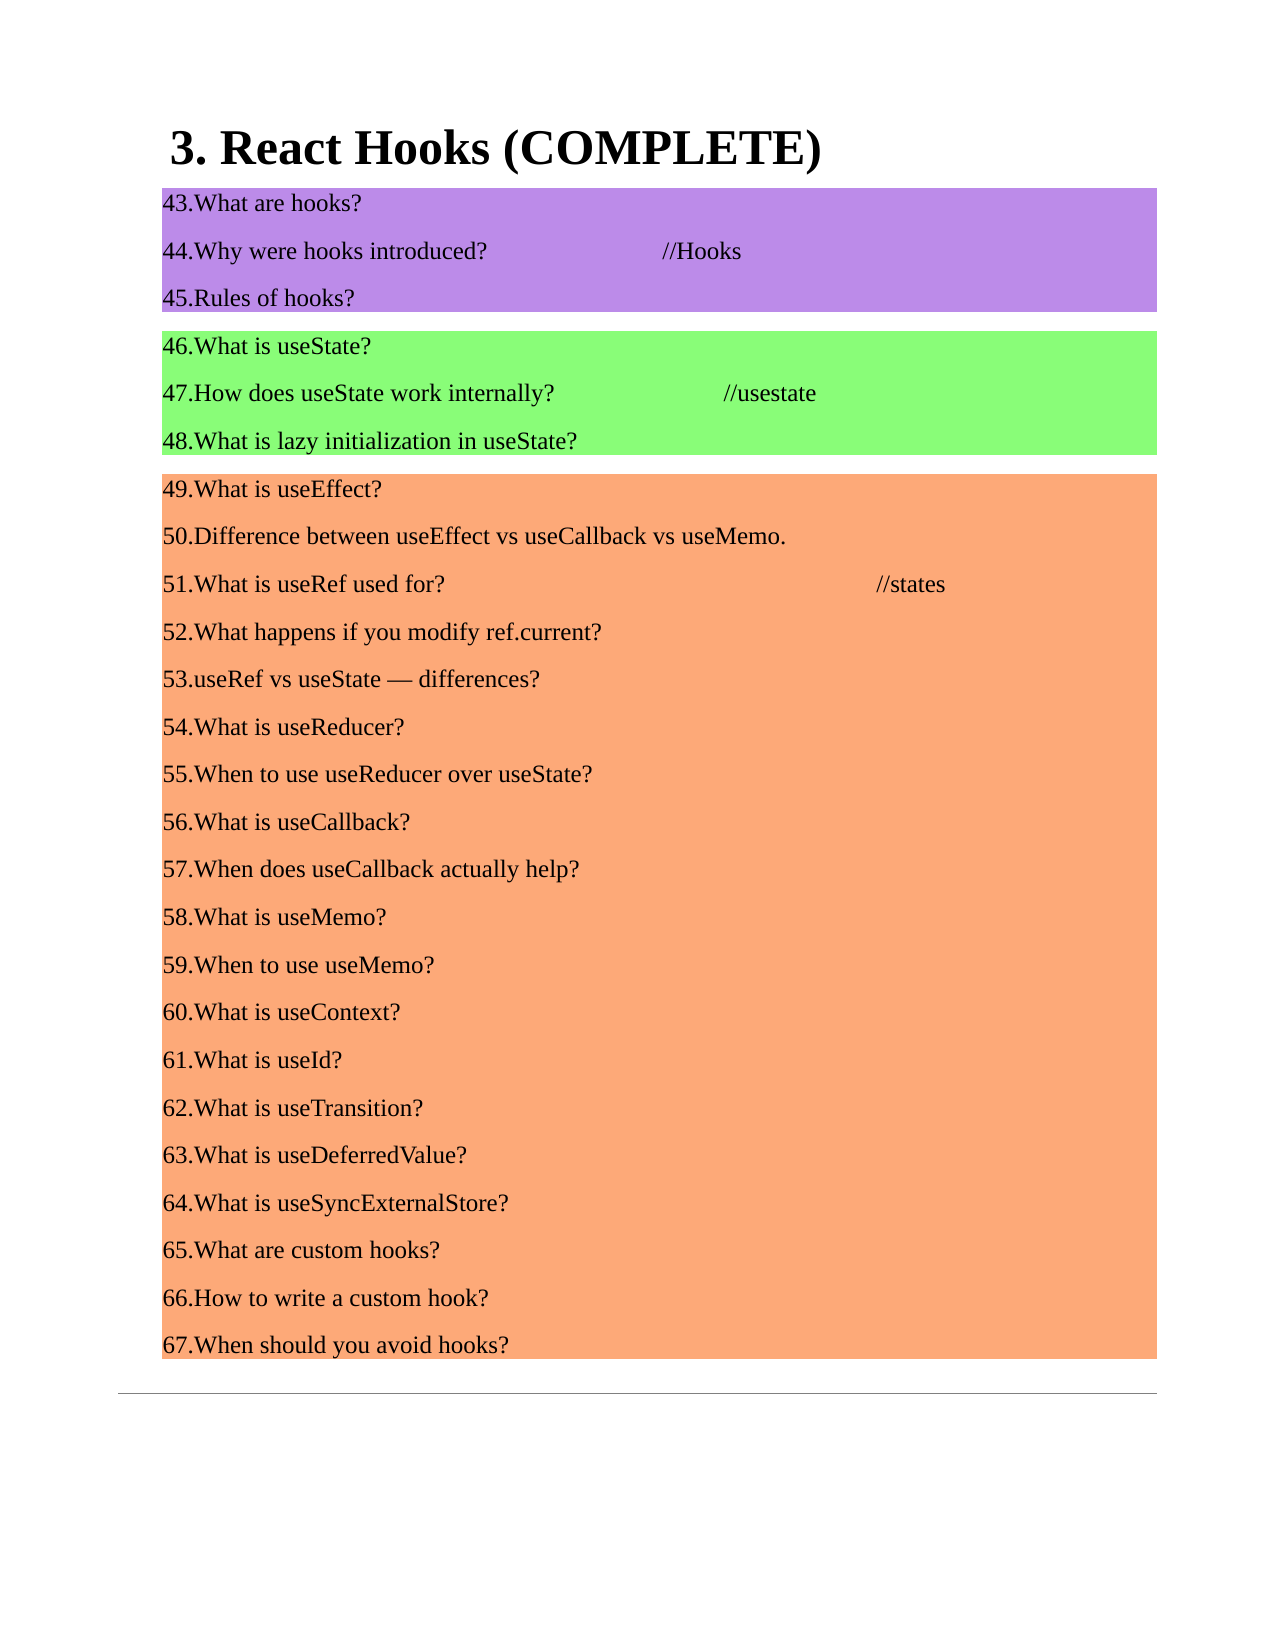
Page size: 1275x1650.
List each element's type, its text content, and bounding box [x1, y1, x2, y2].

list What is useRef used for? //states [162, 569, 1157, 598]
list What is useSyncExternalStore? [162, 1188, 1157, 1217]
list What is useCallback? [162, 807, 1157, 836]
list What is useId? [162, 1045, 1157, 1074]
list When to use useMemo? [162, 950, 1157, 978]
list Rules of hooks? [162, 283, 1157, 312]
list What is useContext? [162, 997, 1157, 1026]
list What is useTransition? [162, 1093, 1157, 1121]
list Why were hooks introduced? //Hooks [162, 236, 1157, 264]
list When to use useReducer over useState? [162, 759, 1157, 788]
list What is useMemo? [162, 902, 1157, 931]
list What happens if you modify ref.current? [162, 617, 1157, 645]
list What is lazy initialization in useState? [162, 426, 1157, 455]
list What is useState? [162, 331, 1157, 360]
list How to write a custom hook? [162, 1283, 1157, 1312]
list What are custom hooks? [162, 1235, 1157, 1264]
list useRef vs useState — differences? [162, 664, 1157, 693]
subtitle ✅ 3. React Hooks (COMPLETE) [118, 118, 1157, 176]
list When does useCallback actually help? [162, 854, 1157, 883]
list What is useDeferredValue? [162, 1140, 1157, 1169]
list How does useState work internally? //usestate [162, 378, 1157, 407]
list Difference between useEffect vs useCallback vs useMemo. [162, 521, 1157, 550]
list When should you avoid hooks? [162, 1331, 1157, 1359]
list What are hooks? [162, 188, 1157, 217]
list What is useEffect? [162, 474, 1157, 502]
list What is useReducer? [162, 712, 1157, 741]
